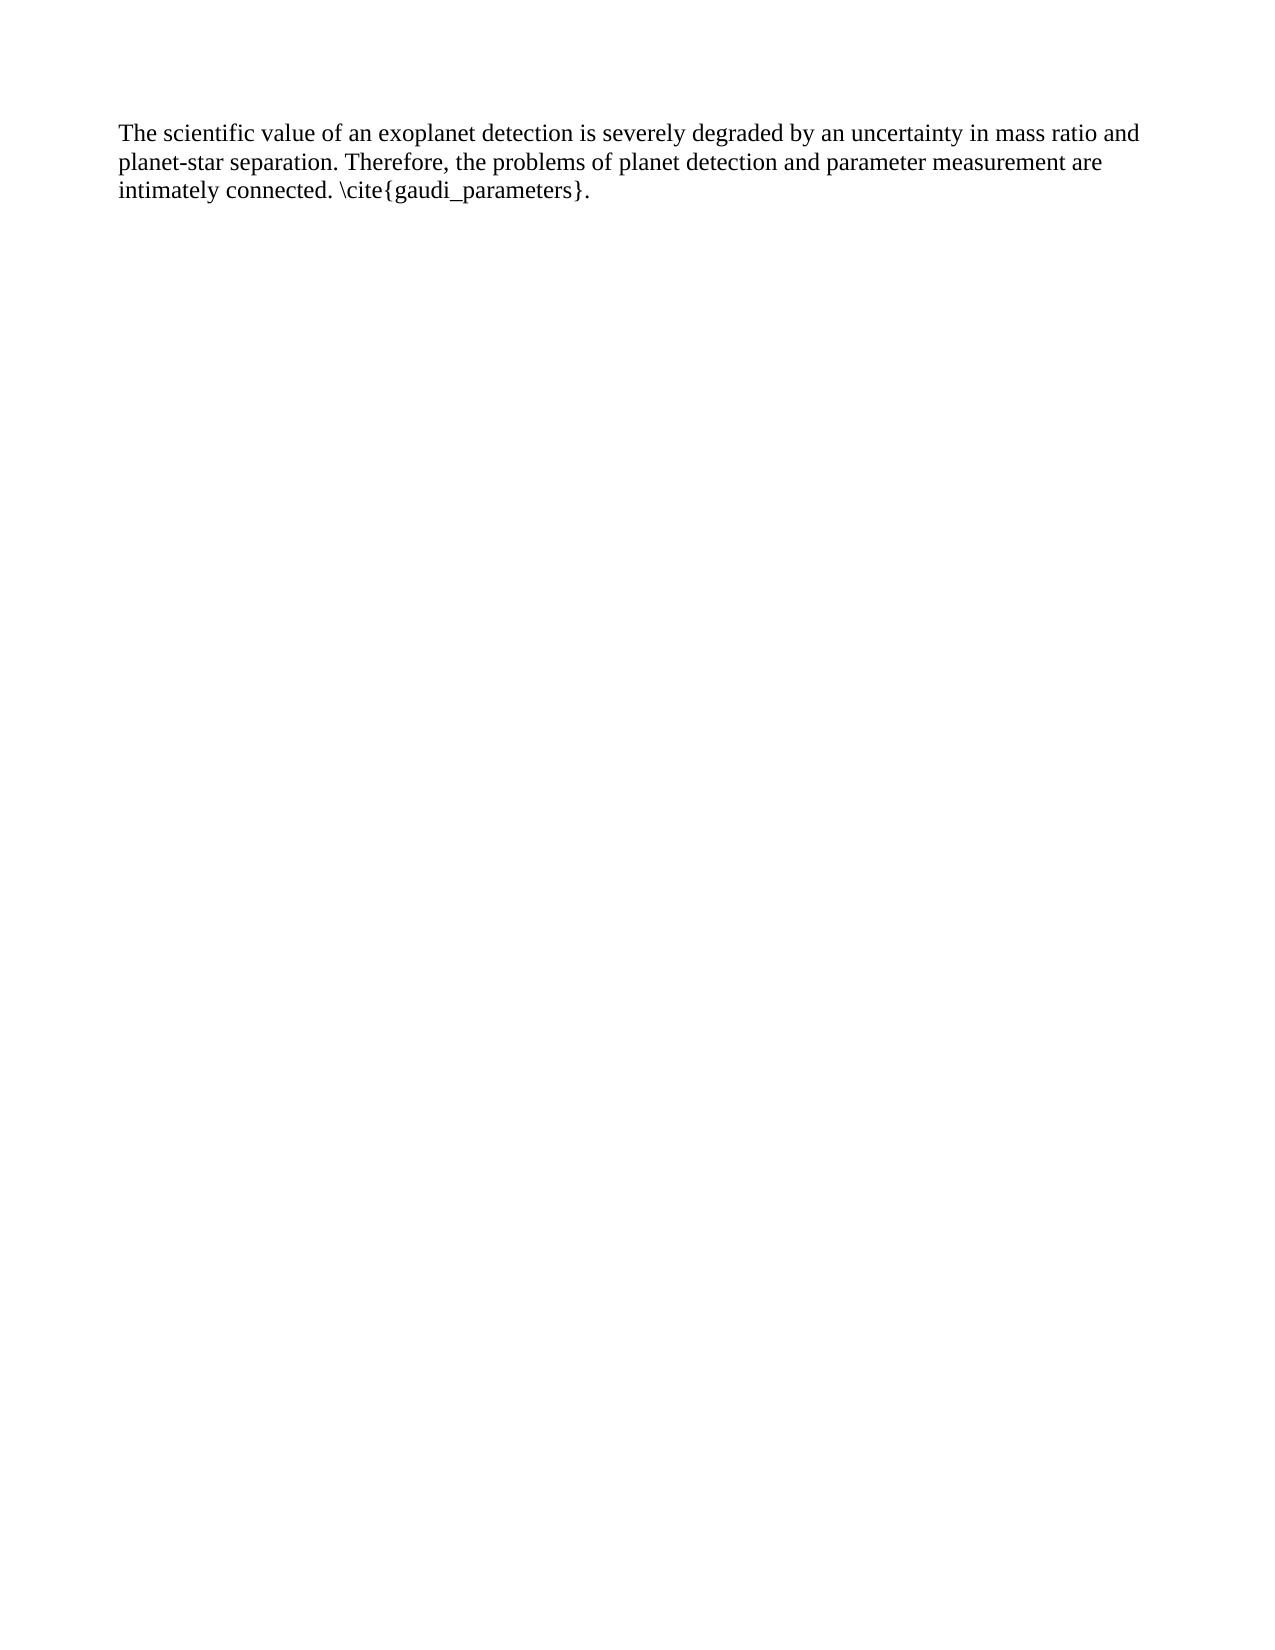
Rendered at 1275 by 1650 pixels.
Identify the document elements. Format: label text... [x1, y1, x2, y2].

text The scientific value of an exoplanet detection is severely degraded by an uncertainty in mass ratio and planet-star separation. Therefore, the problems of planet detection and parameter measurement are intimately connected. \cite{gaudi_parameters}. [118, 118, 1157, 204]
